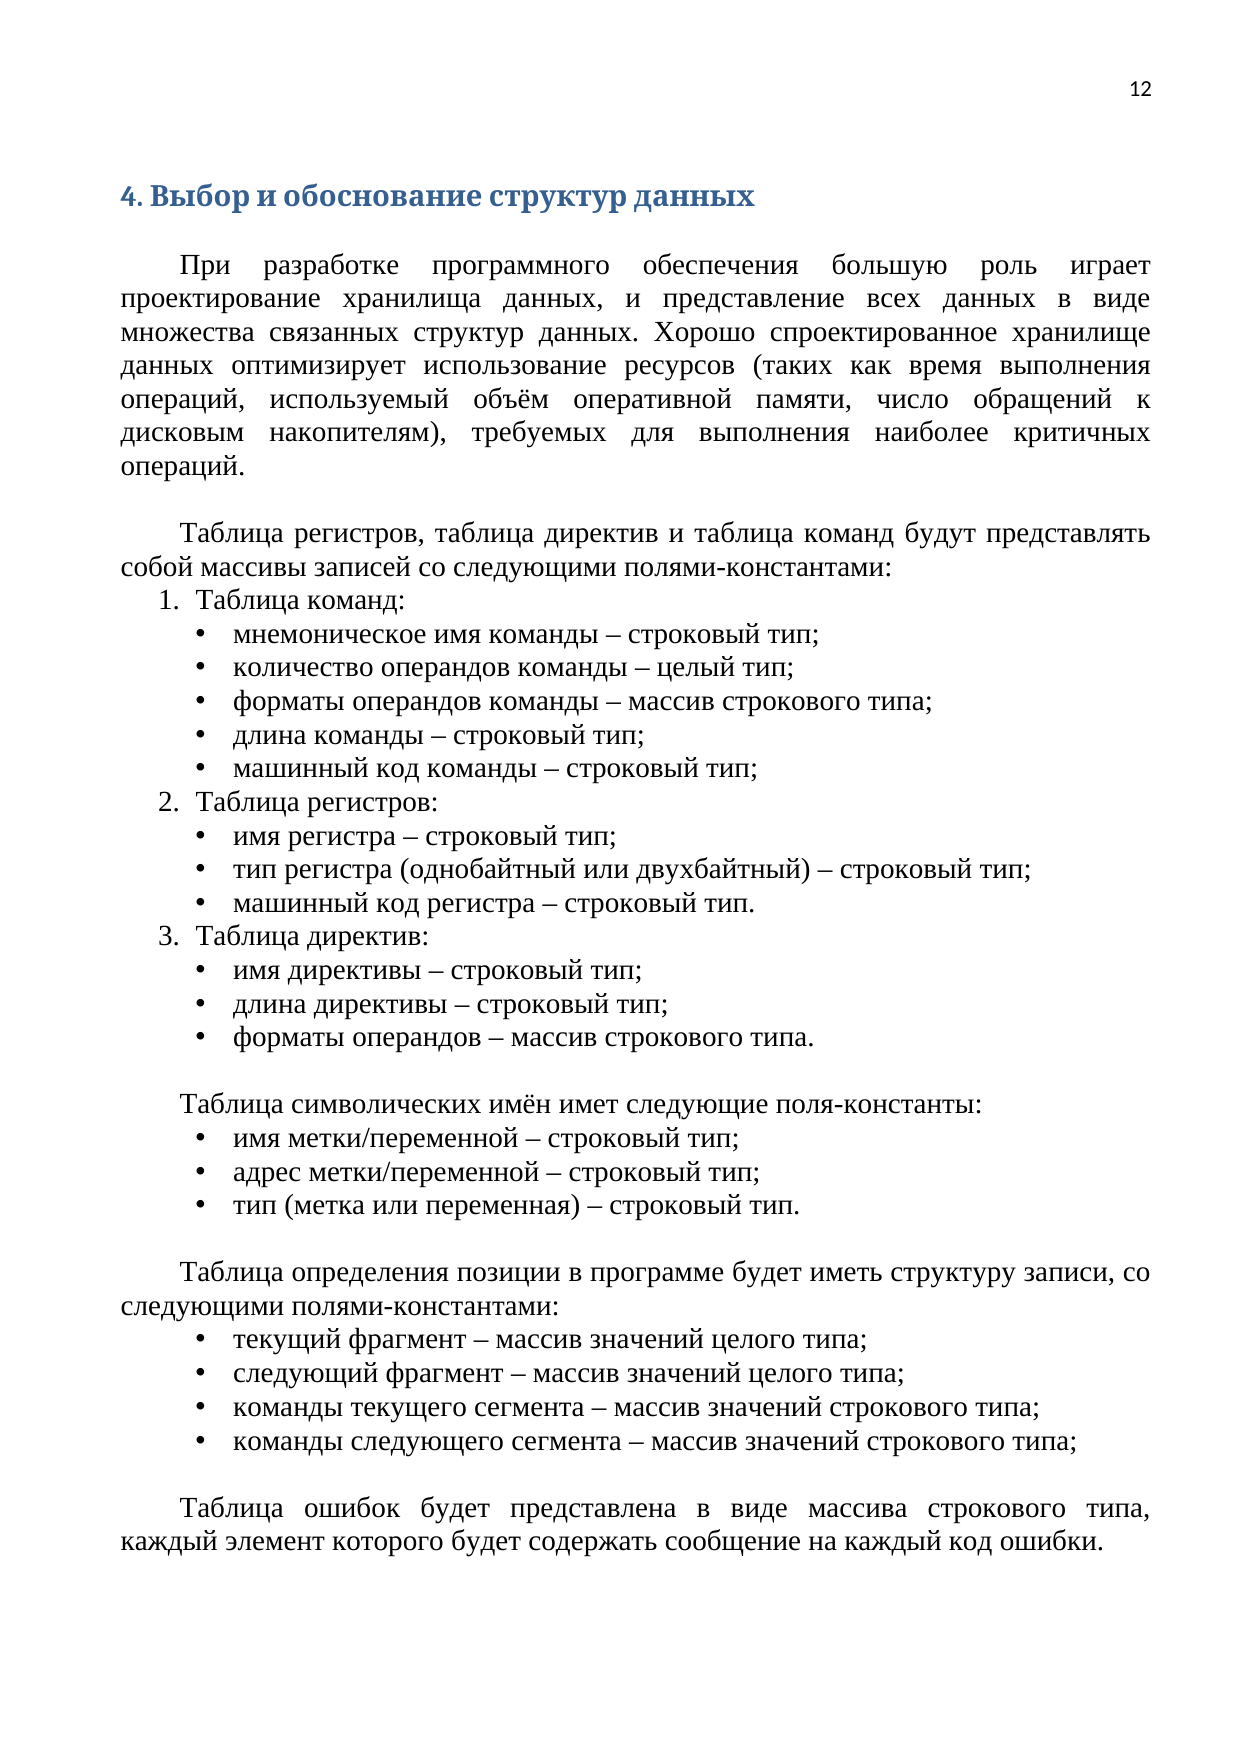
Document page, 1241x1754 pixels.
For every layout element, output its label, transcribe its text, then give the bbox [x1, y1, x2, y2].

list машинный код команды – строковый тип; [195, 750, 1152, 784]
text При разработке программного обеспечения большую роль играет проектирование хранилища данных, и представление всех данных в виде множества связанных структур данных. Хорошо спроектированное хранилище данных оптимизирует использование ресурсов (таких как время выполнения операций, используемый объём оперативной памяти, число обращений к дисковым накопителям), требуемых для выполнения наиболее критичных операций. [120, 247, 1152, 482]
text Таблица ошибок будет представлена в виде массива строкового типа, каждый элемент которого будет содержать сообщение на каждый код ошибки. [120, 1490, 1152, 1557]
list команды текущего сегмента – массив значений строкового типа; [195, 1389, 1152, 1423]
list Таблица регистров: [158, 784, 1152, 818]
list форматы операндов – массив строкового типа. [195, 1019, 1152, 1053]
list текущий фрагмент – массив значений целого типа; [195, 1322, 1152, 1355]
subtitle 4. Выбор и обоснование структур данных [120, 180, 1152, 213]
text Таблица регистров, таблица директив и таблица команд будут представлять собой массивы записей со следующими полями-константами: [120, 515, 1152, 582]
text Таблица определения позиции в программе будет иметь структуру записи, со следующими полями-константами: [120, 1254, 1152, 1322]
list Таблица команд: [158, 582, 1152, 616]
list имя директивы – строковый тип; [195, 952, 1152, 986]
list длина директивы – строковый тип; [195, 986, 1152, 1019]
list длина команды – строковый тип; [195, 717, 1152, 750]
text Таблица символических имён имет следующие поля-константы: [120, 1087, 1152, 1120]
list количество операндов команды – целый тип; [195, 649, 1152, 683]
list имя регистра – строковый тип; [195, 818, 1152, 851]
list имя метки/переменной – строковый тип; [195, 1120, 1152, 1154]
list мнемоническое имя команды – строковый тип; [195, 616, 1152, 649]
list тип (метка или переменная) – строковый тип. [195, 1187, 1152, 1221]
list тип регистра (однобайтный или двухбайтный) – строковый тип; [195, 851, 1152, 885]
list форматы операндов команды – массив строкового типа; [195, 683, 1152, 717]
list Таблица директив: [158, 918, 1152, 952]
list следующий фрагмент – массив значений целого типа; [195, 1355, 1152, 1389]
list команды следующего сегмента – массив значений строкового типа; [195, 1423, 1152, 1456]
list машинный код регистра – строковый тип. [195, 885, 1152, 918]
list адрес метки/переменной – строковый тип; [195, 1154, 1152, 1187]
